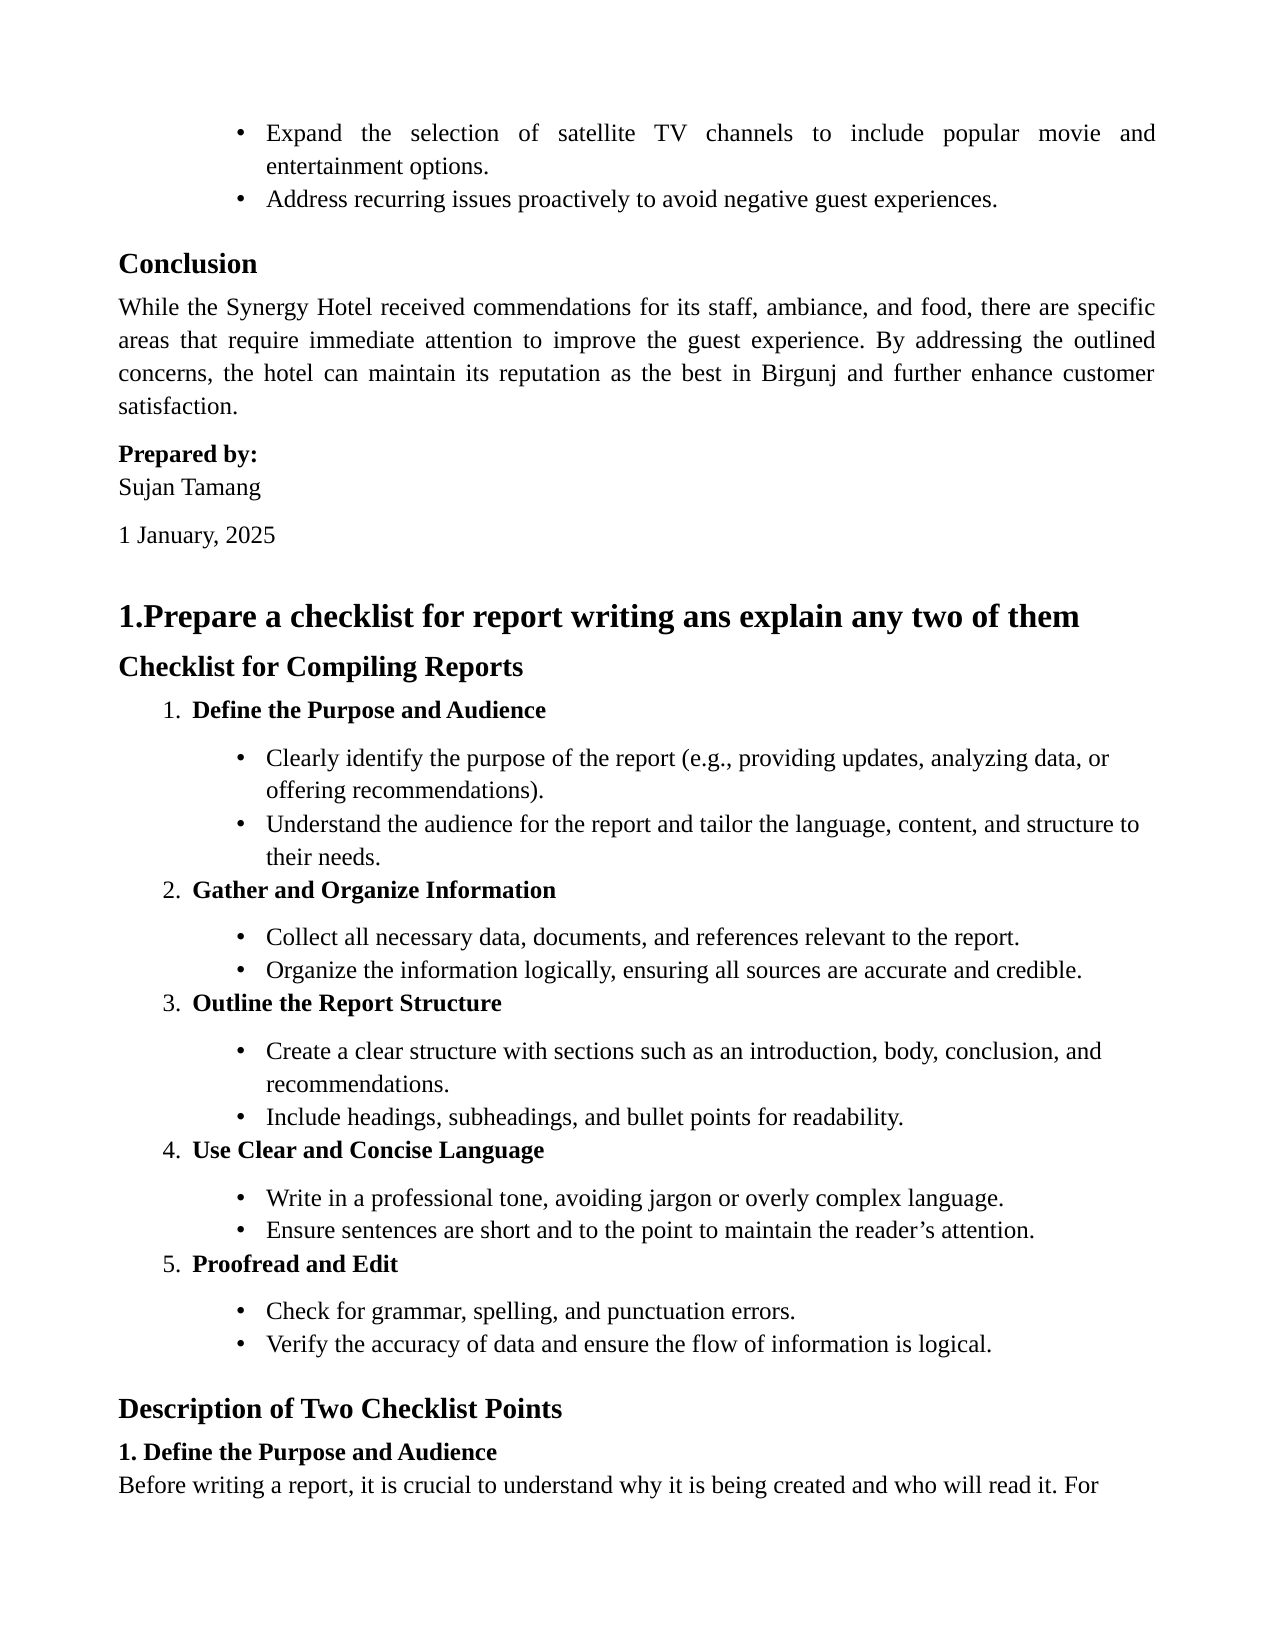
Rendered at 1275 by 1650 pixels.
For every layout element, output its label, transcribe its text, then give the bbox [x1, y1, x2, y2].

list Outline the Report Structure [162, 988, 1157, 1017]
list Clearly identify the purpose of the report (e.g., providing updates, analyzing data, or offering recommendations). [236, 743, 1157, 804]
list Ensure sentences are short and to the point to maintain the reader’s attention. [236, 1216, 1157, 1244]
list Gather and Organize Information [162, 875, 1157, 903]
list Proofread and Edit [162, 1249, 1157, 1277]
list Expand the selection of satellite TV channels to include popular movie and entertainment options. [236, 118, 1157, 180]
text 1 January, 2025 [118, 520, 1157, 548]
list Check for grammar, spelling, and punctuation errors. [236, 1296, 1157, 1325]
list Organize the information logically, ensuring all sources are accurate and credible. [236, 955, 1157, 984]
list Address recurring issues proactively to avoid negative guest experiences. [236, 184, 1157, 213]
subtitle Conclusion [118, 246, 1157, 280]
text While the Synergy Hotel received commendations for its staff, ambiance, and food, there are specific areas that require immediate attention to improve the guest experience. By addressing the outlined concerns, the hotel can maintain its reputation as the best in Birgunj and further enhance customer satisfaction. [118, 292, 1157, 420]
list Use Clear and Concise Language [162, 1135, 1157, 1164]
subtitle Description of Two Checklist Points [118, 1391, 1157, 1425]
list Create a clear structure with sections such as an introduction, body, conclusion, and recommendations. [236, 1036, 1157, 1098]
subtitle Checklist for Compiling Reports [118, 649, 1157, 682]
text Prepared by: Sujan Tamang [118, 439, 1157, 501]
list Include headings, subheadings, and bullet points for readability. [236, 1102, 1157, 1131]
list Verify the accuracy of data and ensure the flow of information is logical. [236, 1329, 1157, 1358]
list Collect all necessary data, documents, and references relevant to the report. [236, 922, 1157, 951]
list Write in a professional tone, avoiding jargon or overly complex language. [236, 1183, 1157, 1211]
list Understand the audience for the report and tailor the language, content, and structure to their needs. [236, 809, 1157, 870]
list Define the Purpose and Audience [162, 695, 1157, 724]
text 1.Prepare a checklist for report writing ans explain any two of them [118, 596, 1157, 634]
text 1. Define the Purpose and Audience Before writing a report, it is crucial to understand why it is being created and who will read it. For [118, 1437, 1157, 1499]
